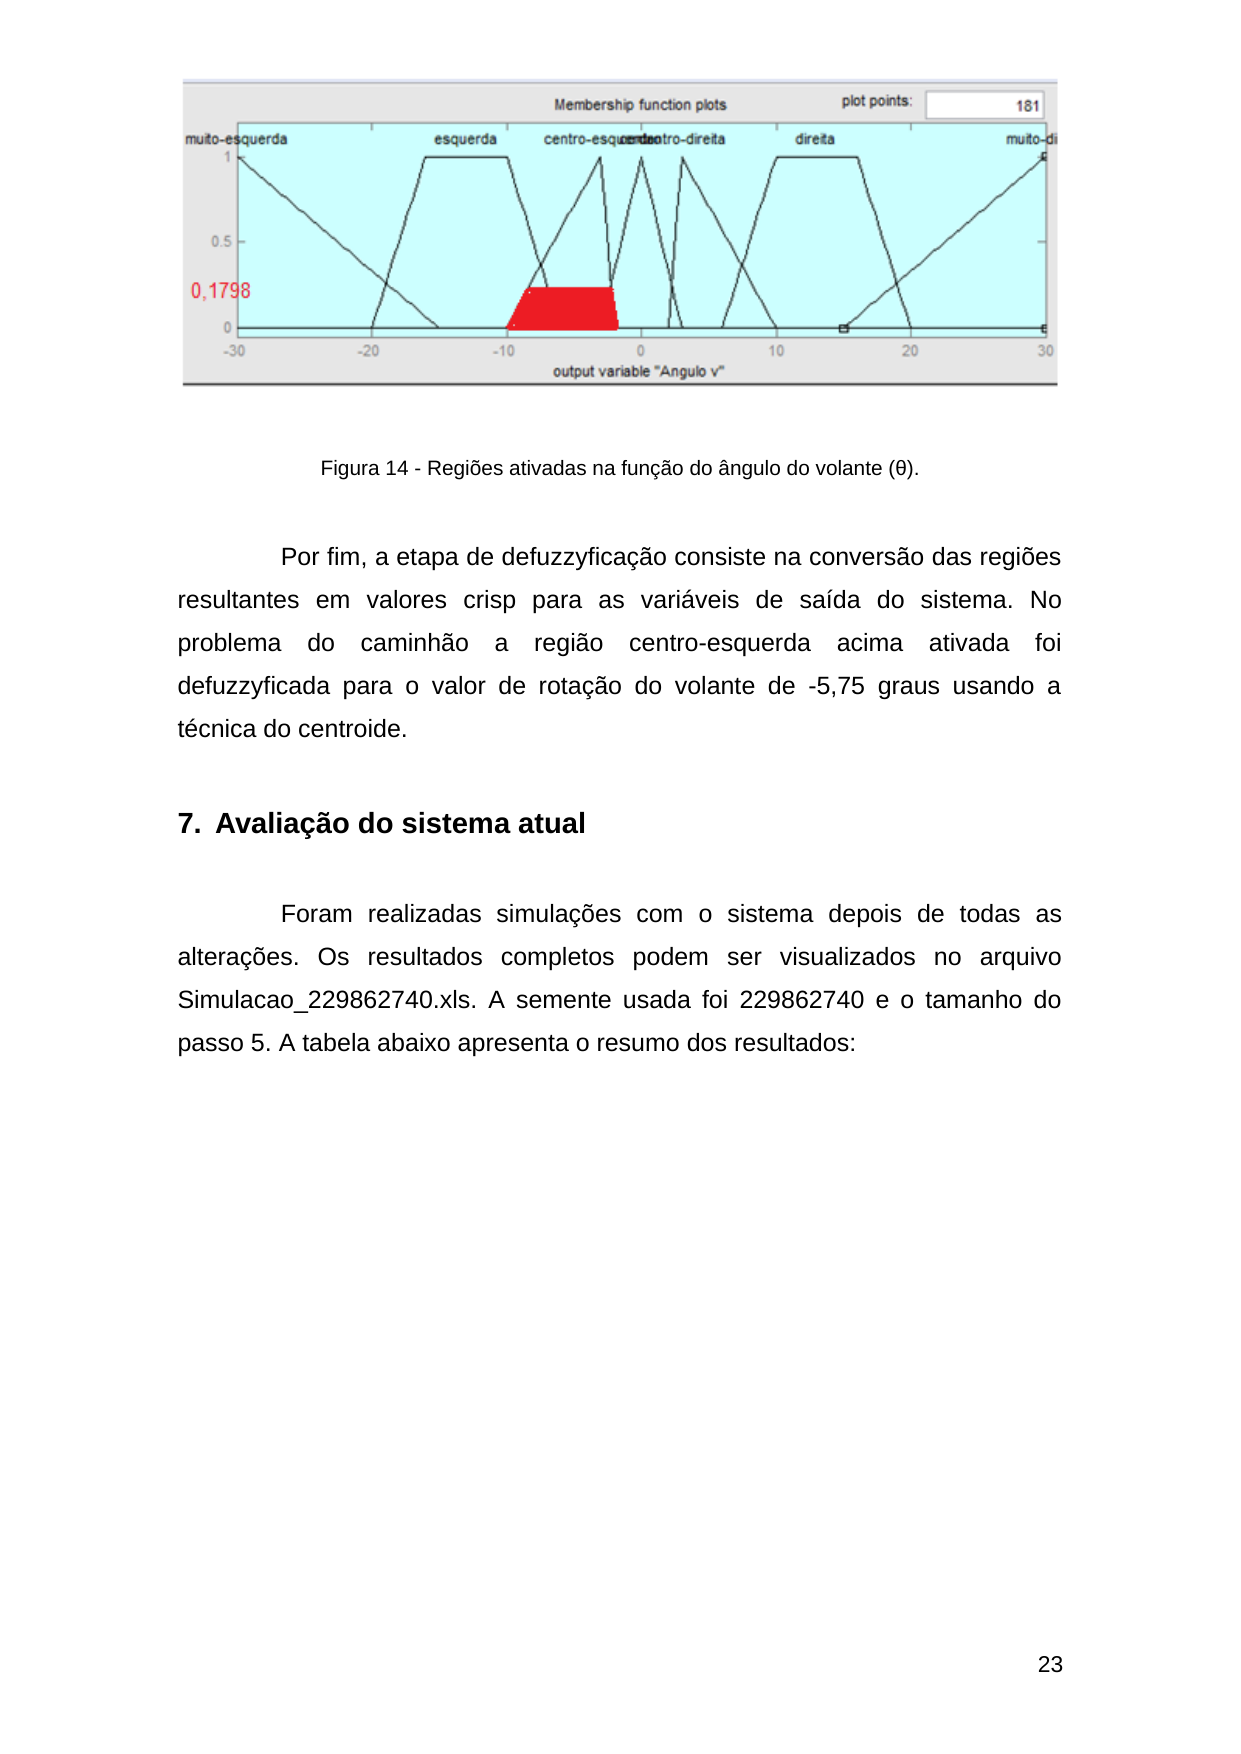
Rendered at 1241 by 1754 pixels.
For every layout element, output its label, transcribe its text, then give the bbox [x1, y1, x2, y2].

text Por fim, a etapa de defuzzyficação consiste na conversão das regiões resultantes em valores crisp para as variáveis de saída do sistema. No problema do caminhão a região centro-esquerda acima ativada foi defuzzyficada para o valor de rotação do volante de -5,75 graus usando a técnica do centroide. [177, 542, 1063, 743]
text Foram realizadas simulações com o sistema depois de todas as alterações. Os resultados completos podem ser visualizados no arquivo Simulacao_229862740.xls. A semente usada foi 229862740 e o tamanho do passo 5. A tabela abaixo apresenta o resumo dos resultados: [177, 899, 1063, 1057]
text Figura 14 - Regiões ativadas na função do ângulo do volante (θ). [177, 456, 1063, 479]
picture [177, 73, 1064, 393]
subtitle Avaliação do sistema atual [177, 806, 1063, 839]
